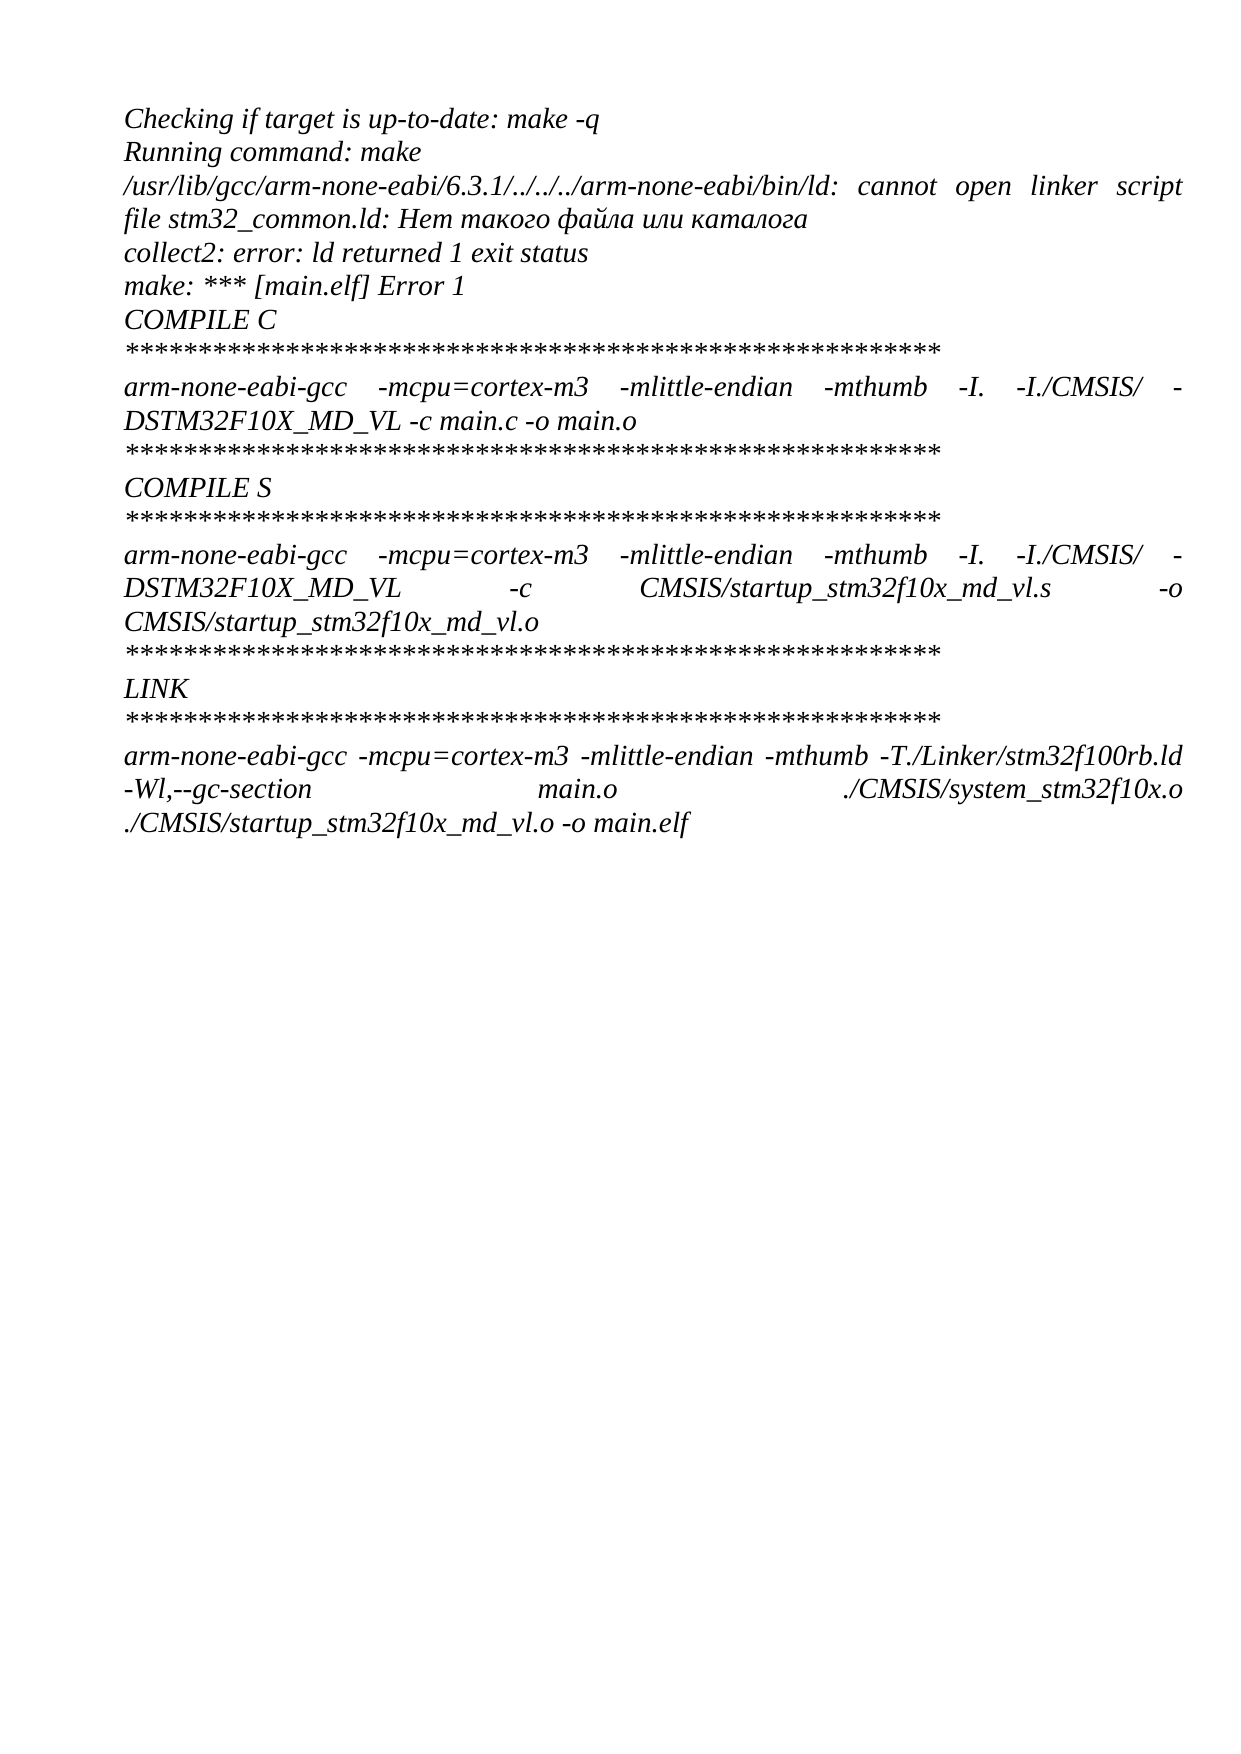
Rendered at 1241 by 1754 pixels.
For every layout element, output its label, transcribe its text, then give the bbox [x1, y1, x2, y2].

text Checking if target is up-to-date: make -q [123, 101, 1186, 134]
text COMPILE S [123, 470, 1186, 503]
text COMPILE C [123, 302, 1186, 336]
text arm-none-eabi-gcc -mcpu=cortex-m3 -mlittle-endian -mthumb -T./Linker/stm32f100rb.ld -Wl,--gc-section main.o ./CMSIS/system_stm32f10x.o ./CMSIS/startup_stm32f10x_md_vl.o -o main.elf [123, 738, 1186, 839]
text arm-none-eabi-gcc -mcpu=cortex-m3 -mlittle-endian -mthumb -I. -I./CMSIS/ -DSTM32F10X_MD_VL -c CMSIS/startup_stm32f10x_md_vl.s -o CMSIS/startup_stm32f10x_md_vl.o [123, 537, 1186, 637]
text ******************************************************** [123, 637, 1186, 671]
text ******************************************************** [123, 704, 1186, 738]
text arm-none-eabi-gcc -mcpu=cortex-m3 -mlittle-endian -mthumb -I. -I./CMSIS/ -DSTM32F10X_MD_VL -c main.c -o main.o [123, 369, 1186, 436]
text /usr/lib/gcc/arm-none-eabi/6.3.1/../../../arm-none-eabi/bin/ld: cannot open linker script file stm32_common.ld: Нет такого файла или каталога [123, 168, 1186, 235]
text Running command: make [123, 134, 1186, 168]
text make: *** [main.elf] Error 1 [123, 268, 1186, 302]
text ******************************************************** [123, 503, 1186, 537]
text ******************************************************** [123, 436, 1186, 470]
text ******************************************************** [123, 336, 1186, 369]
text LINK [123, 671, 1186, 704]
text collect2: error: ld returned 1 exit status [123, 235, 1186, 268]
